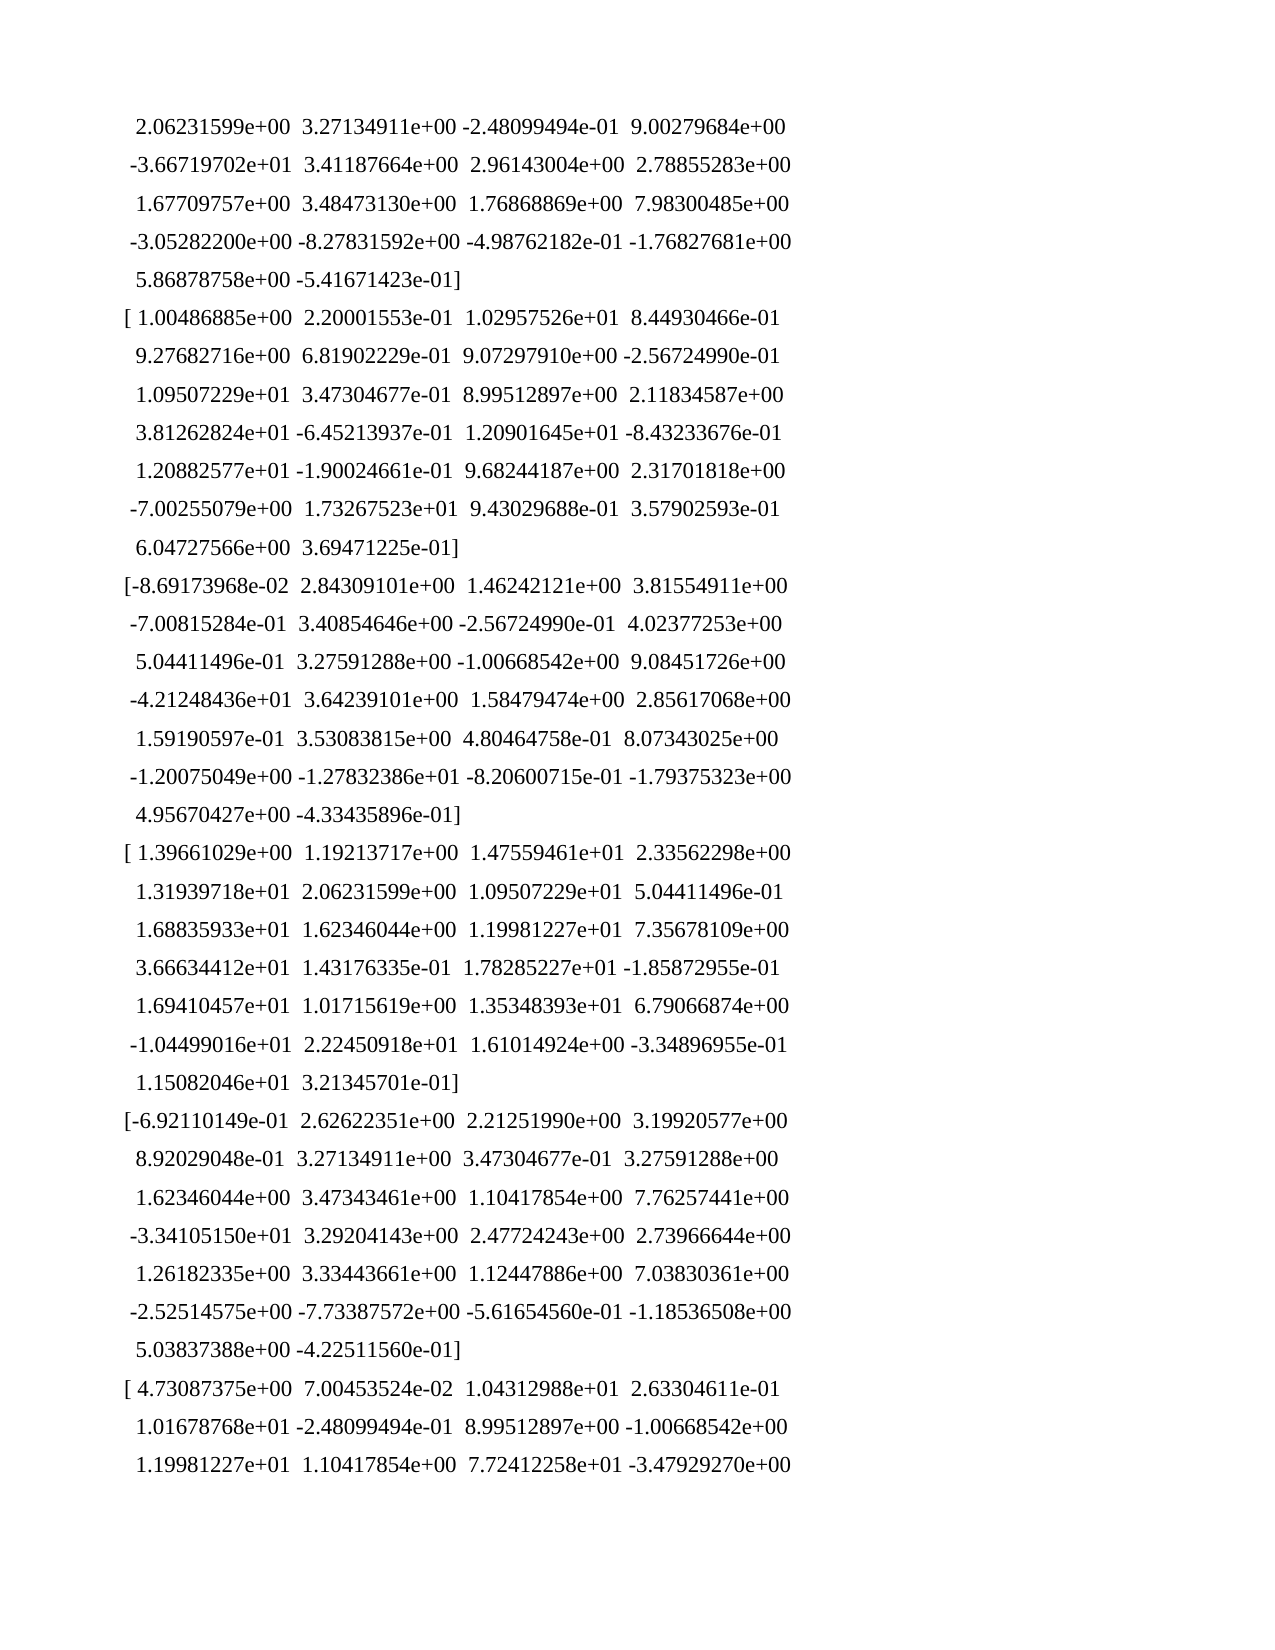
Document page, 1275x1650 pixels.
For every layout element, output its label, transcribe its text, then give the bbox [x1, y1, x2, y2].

text 4.95670427e+00 -4.33435896e-01] [118, 801, 1125, 828]
text 1.62346044e+00 3.47343461e+00 1.10417854e+00 7.76257441e+00 [118, 1183, 1125, 1210]
text 5.86878758e+00 -5.41671423e-01] [118, 266, 1125, 292]
text 1.26182335e+00 3.33443661e+00 1.12447886e+00 7.03830361e+00 [118, 1260, 1125, 1286]
text 6.04727566e+00 3.69471225e-01] [118, 534, 1125, 560]
text -7.00815284e-01 3.40854646e+00 -2.56724990e-01 4.02377253e+00 [118, 610, 1125, 636]
text 1.15082046e+01 3.21345701e-01] [118, 1069, 1125, 1095]
text -1.04499016e+01 2.22450918e+01 1.61014924e+00 -3.34896955e-01 [118, 1031, 1125, 1057]
text [-8.69173968e-02 2.84309101e+00 1.46242121e+00 3.81554911e+00 [118, 572, 1125, 598]
text [ 4.73087375e+00 7.00453524e-02 1.04312988e+01 2.63304611e-01 [118, 1375, 1125, 1401]
text 9.27682716e+00 6.81902229e-01 9.07297910e+00 -2.56724990e-01 [118, 342, 1125, 369]
text 3.66634412e+01 1.43176335e-01 1.78285227e+01 -1.85872955e-01 [118, 954, 1125, 981]
text -7.00255079e+00 1.73267523e+01 9.43029688e-01 3.57902593e-01 [118, 495, 1125, 522]
text 1.20882577e+01 -1.90024661e-01 9.68244187e+00 2.31701818e+00 [118, 457, 1125, 483]
text 1.69410457e+01 1.01715619e+00 1.35348393e+01 6.79066874e+00 [118, 992, 1125, 1019]
text -1.20075049e+00 -1.27832386e+01 -8.20600715e-01 -1.79375323e+00 [118, 763, 1125, 789]
text -3.34105150e+01 3.29204143e+00 2.47724243e+00 2.73966644e+00 [118, 1222, 1125, 1248]
text -3.05282200e+00 -8.27831592e+00 -4.98762182e-01 -1.76827681e+00 [118, 228, 1125, 254]
text 1.09507229e+01 3.47304677e-01 8.99512897e+00 2.11834587e+00 [118, 381, 1125, 407]
text 5.03837388e+00 -4.22511560e-01] [118, 1336, 1125, 1363]
text 1.67709757e+00 3.48473130e+00 1.76868869e+00 7.98300485e+00 [118, 189, 1125, 216]
text 1.68835933e+01 1.62346044e+00 1.19981227e+01 7.35678109e+00 [118, 916, 1125, 942]
text -4.21248436e+01 3.64239101e+00 1.58479474e+00 2.85617068e+00 [118, 687, 1125, 713]
text [ 1.39661029e+00 1.19213717e+00 1.47559461e+01 2.33562298e+00 [118, 839, 1125, 866]
text -3.66719702e+01 3.41187664e+00 2.96143004e+00 2.78855283e+00 [118, 151, 1125, 178]
text [-6.92110149e-01 2.62622351e+00 2.21251990e+00 3.19920577e+00 [118, 1107, 1125, 1133]
text 8.92029048e-01 3.27134911e+00 3.47304677e-01 3.27591288e+00 [118, 1145, 1125, 1172]
text 5.04411496e-01 3.27591288e+00 -1.00668542e+00 9.08451726e+00 [118, 648, 1125, 675]
text 3.81262824e+01 -6.45213937e-01 1.20901645e+01 -8.43233676e-01 [118, 419, 1125, 445]
text 1.31939718e+01 2.06231599e+00 1.09507229e+01 5.04411496e-01 [118, 878, 1125, 904]
text [ 1.00486885e+00 2.20001553e-01 1.02957526e+01 8.44930466e-01 [118, 304, 1125, 331]
text -2.52514575e+00 -7.73387572e+00 -5.61654560e-01 -1.18536508e+00 [118, 1298, 1125, 1324]
text 1.01678768e+01 -2.48099494e-01 8.99512897e+00 -1.00668542e+00 [118, 1413, 1125, 1439]
text 2.06231599e+00 3.27134911e+00 -2.48099494e-01 9.00279684e+00 [118, 113, 1125, 139]
text 1.59190597e-01 3.53083815e+00 4.80464758e-01 8.07343025e+00 [118, 725, 1125, 751]
text 1.19981227e+01 1.10417854e+00 7.72412258e+01 -3.47929270e+00 [118, 1451, 1125, 1477]
